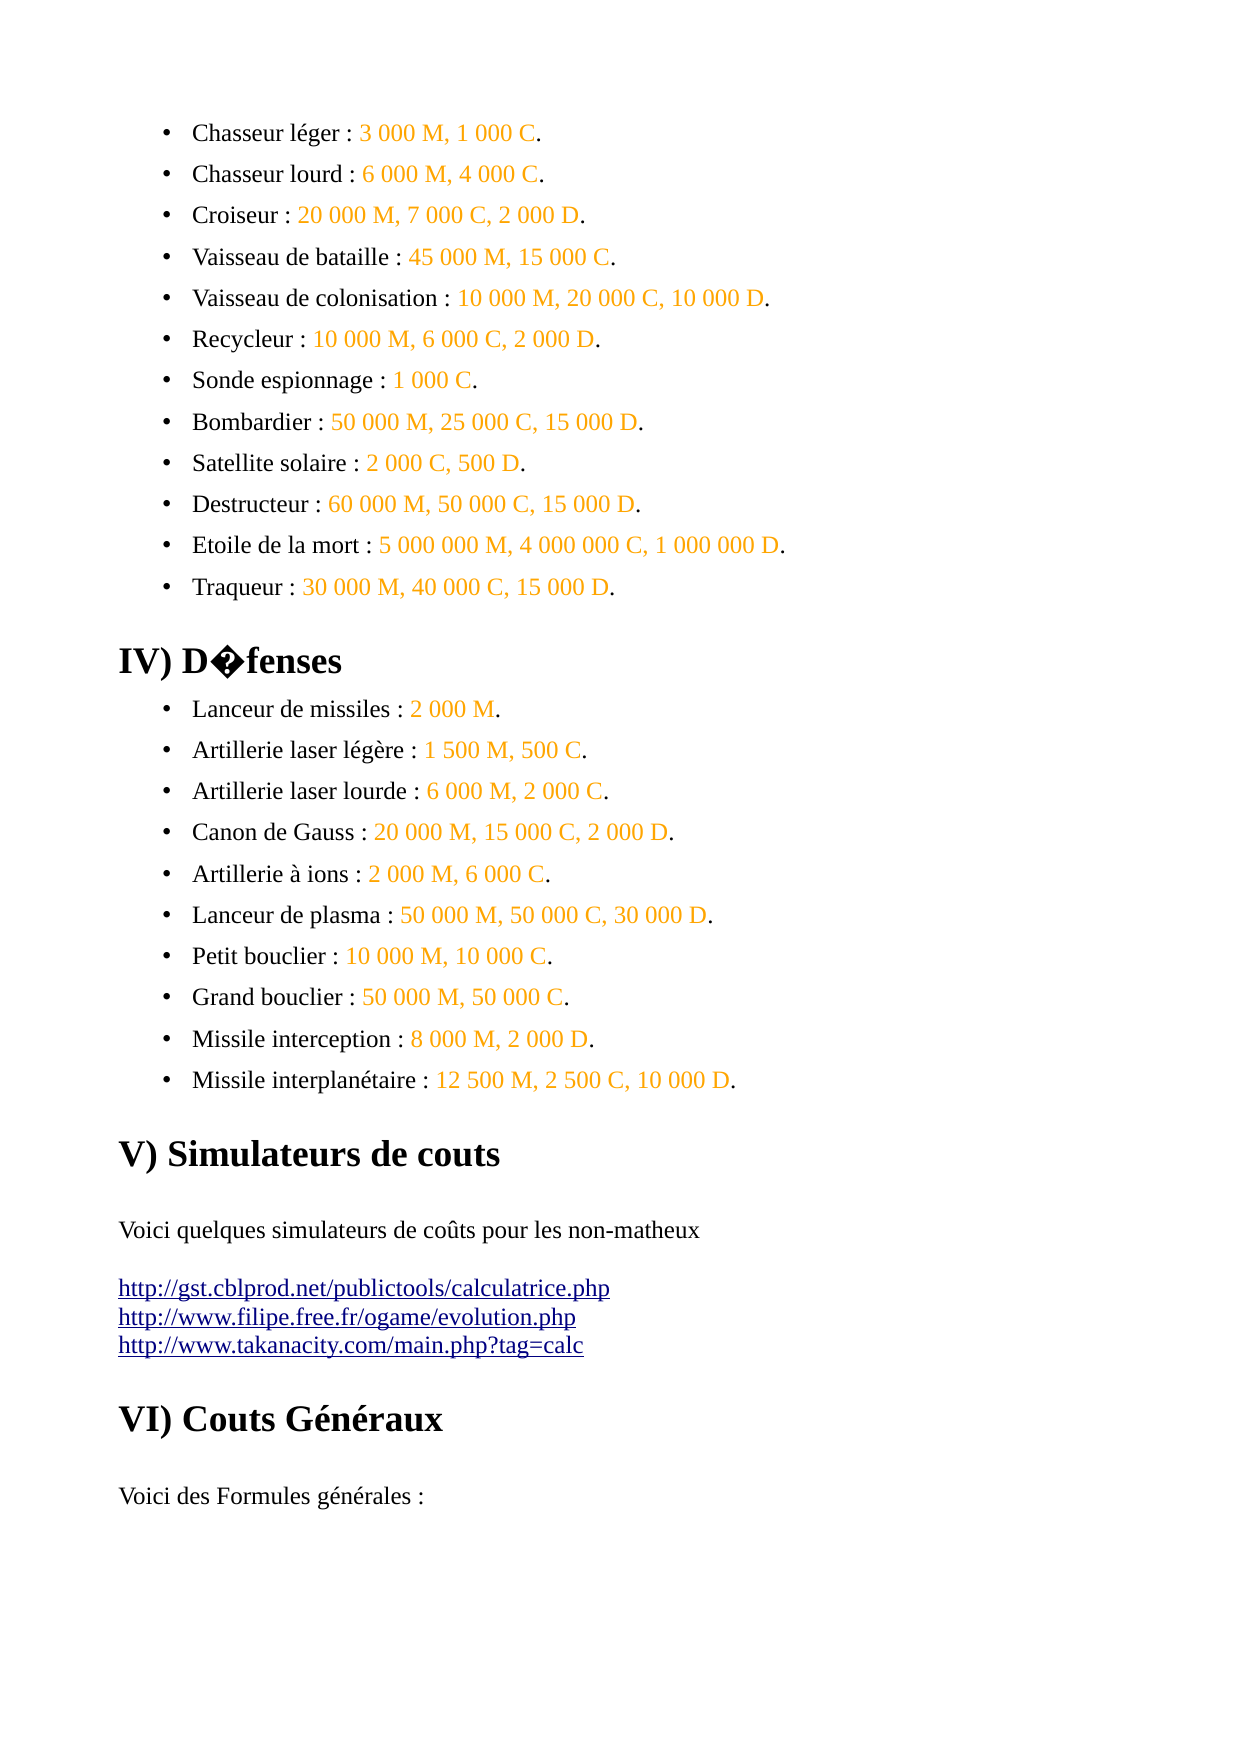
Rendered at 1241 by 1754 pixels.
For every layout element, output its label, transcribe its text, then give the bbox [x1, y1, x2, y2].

list Artillerie laser légère : 1 500 M, 500 C. [162, 735, 1122, 764]
list Grand bouclier : 50 000 M, 50 000 C. [162, 982, 1122, 1011]
list Croiseur : 20 000 M, 7 000 C, 2 000 D. [162, 201, 1122, 229]
list Petit bouclier : 10 000 M, 10 000 C. [162, 941, 1122, 970]
list Missile interplanétaire : 12 500 M, 2 500 C, 10 000 D. [162, 1065, 1122, 1094]
list Etoile de la mort : 5 000 000 M, 4 000 000 C, 1 000 000 D. [162, 531, 1122, 559]
list Artillerie à ions : 2 000 M, 6 000 C. [162, 859, 1122, 887]
subtitle IV) D�fenses [118, 638, 1122, 681]
list Artillerie laser lourde : 6 000 M, 2 000 C. [162, 776, 1122, 805]
subtitle V) Simulateurs de couts [118, 1131, 1122, 1174]
subtitle VI) Couts Généraux [118, 1397, 1122, 1440]
list Canon de Gauss : 20 000 M, 15 000 C, 2 000 D. [162, 817, 1122, 846]
list Recycleur : 10 000 M, 6 000 C, 2 000 D. [162, 324, 1122, 353]
list Lanceur de missiles : 2 000 M. [162, 694, 1122, 722]
list Sonde espionnage : 1 000 C. [162, 366, 1122, 394]
list Vaisseau de colonisation : 10 000 M, 20 000 C, 10 000 D. [162, 283, 1122, 312]
list Destructeur : 60 000 M, 50 000 C, 15 000 D. [162, 489, 1122, 518]
text Voici des Formules générales : [118, 1452, 1122, 1510]
list Bombardier : 50 000 M, 25 000 C, 15 000 D. [162, 407, 1122, 436]
list Chasseur lourd : 6 000 M, 4 000 C. [162, 159, 1122, 188]
text Voici quelques simulateurs de coûts pour les non-matheux http://gst.cblprod.net/publictools/calculatrice.php http://www.filipe.free.fr/ogame/evolution.php http://www.takanacity.com/main.php?tag=calc [118, 1187, 1122, 1359]
list Missile interception : 8 000 M, 2 000 D. [162, 1024, 1122, 1052]
list Chasseur léger : 3 000 M, 1 000 C. [162, 118, 1122, 147]
list Lanceur de plasma : 50 000 M, 50 000 C, 30 000 D. [162, 900, 1122, 929]
list Vaisseau de bataille : 45 000 M, 15 000 C. [162, 242, 1122, 271]
list Traqueur : 30 000 M, 40 000 C, 15 000 D. [162, 572, 1122, 601]
list Satellite solaire : 2 000 C, 500 D. [162, 448, 1122, 477]
